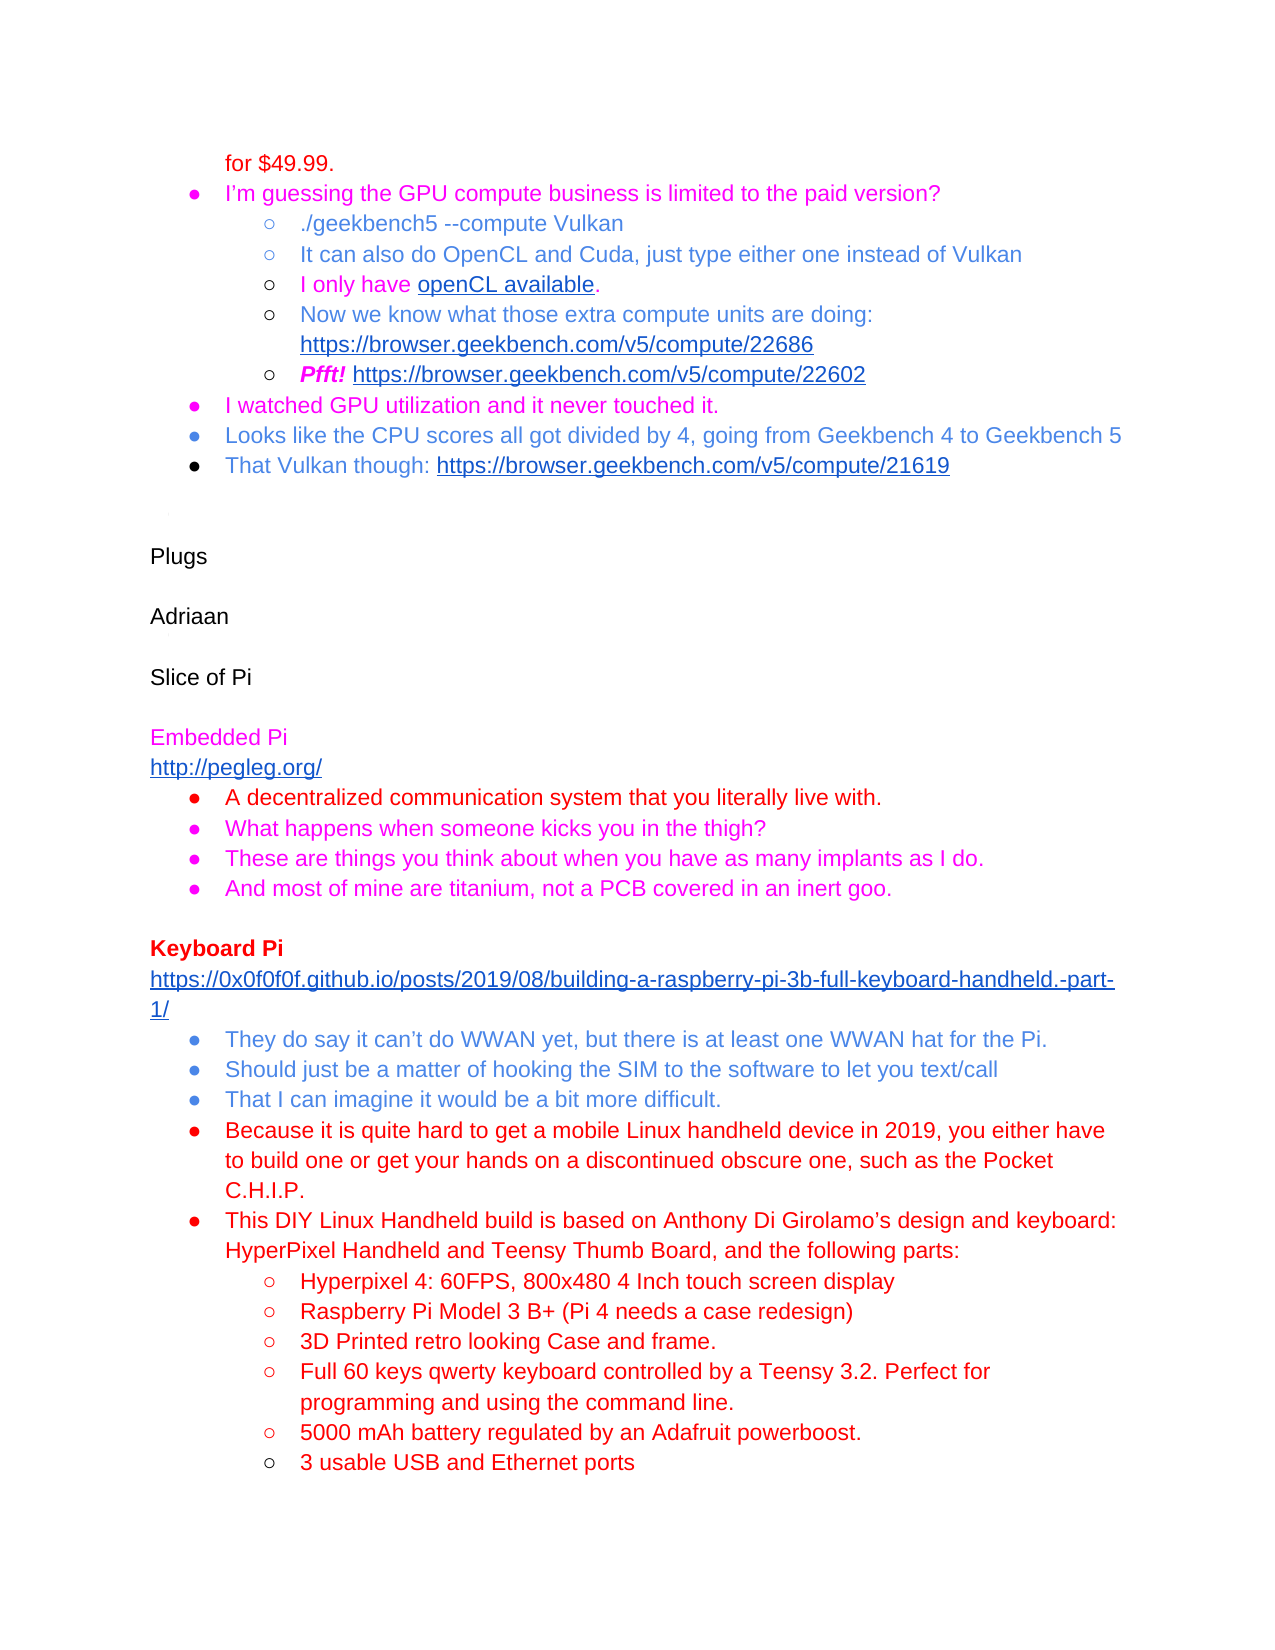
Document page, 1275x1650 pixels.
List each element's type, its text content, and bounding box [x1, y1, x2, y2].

list Full 60 keys qwerty keyboard controlled by a Teensy 3.2. Perfect for programming and using the command line. [262, 1358, 1125, 1415]
list Looks like the CPU scores all got divided by 4, going from Geekbench 4 to Geekbench 5 [187, 422, 1125, 448]
list I watched GPU utilization and it never touched it. [187, 392, 1125, 418]
list I only have openCL available. [262, 271, 1125, 297]
list They do say it can’t do WWAN yet, but there is at least one WWAN hat for the Pi. [187, 1026, 1125, 1052]
list That I can imagine it would be a bit more difficult. [187, 1086, 1125, 1113]
list Pfft! https://browser.geekbench.com/v5/compute/22602 [262, 361, 1125, 388]
list I’m guessing the GPU compute business is limited to the paid version? [187, 180, 1125, 207]
text Slice of Pi [150, 663, 1125, 690]
list Should just be a matter of hooking the SIM to the software to let you text/call [187, 1056, 1125, 1083]
list ./geekbench5 --compute Vulkan [262, 210, 1125, 237]
list 5000 mAh battery regulated by an Adafruit powerboost. [262, 1419, 1125, 1445]
list Raspberry Pi Model 3 B+ (Pi 4 needs a case redesign) [262, 1298, 1125, 1324]
list for $49.99. [187, 150, 1125, 176]
list What happens when someone kicks you in the thigh? [187, 814, 1125, 841]
list These are things you think about when you have as many implants as I do. [187, 845, 1125, 871]
text https://0x0f0f0f.github.io/posts/2019/08/building-a-raspberry-pi-3b-full-keyboard-handheld.-part-1/ [150, 966, 1125, 1022]
text Embedded Pi [150, 724, 1125, 750]
list 3 usable USB and Ethernet ports [262, 1449, 1125, 1475]
list It can also do OpenCL and Cuda, just type either one instead of Vulkan [262, 241, 1125, 267]
list And most of mine are titanium, not a PCB covered in an inert goo. [187, 875, 1125, 901]
list Because it is quite hard to get a mobile Linux handheld device in 2019, you either have to build one or get your hands on a discontinued obscure one, such as the Pocket C.H.I.P. [187, 1117, 1125, 1203]
text Plugs [150, 543, 1125, 569]
list Hyperpixel 4: 60FPS, 800x480 4 Inch touch screen display [262, 1268, 1125, 1294]
list A decentralized communication system that you literally live with. [187, 784, 1125, 811]
text http://pegleg.org/ [150, 754, 1125, 781]
text Keyboard Pi [150, 935, 1125, 962]
list Now we know what those extra compute units are doing: https://browser.geekbench.com/v5/compute/22686 [262, 301, 1125, 358]
list This DIY Linux Handheld build is based on Anthony Di Girolamo’s design and keyboard: HyperPixel Handheld and Teensy Thumb Board, and the following parts: [187, 1207, 1125, 1264]
list 3D Printed retro looking Case and frame. [262, 1328, 1125, 1354]
list That Vulkan though: https://browser.geekbench.com/v5/compute/21619 [187, 452, 1125, 478]
text Adriaan [150, 603, 1125, 629]
